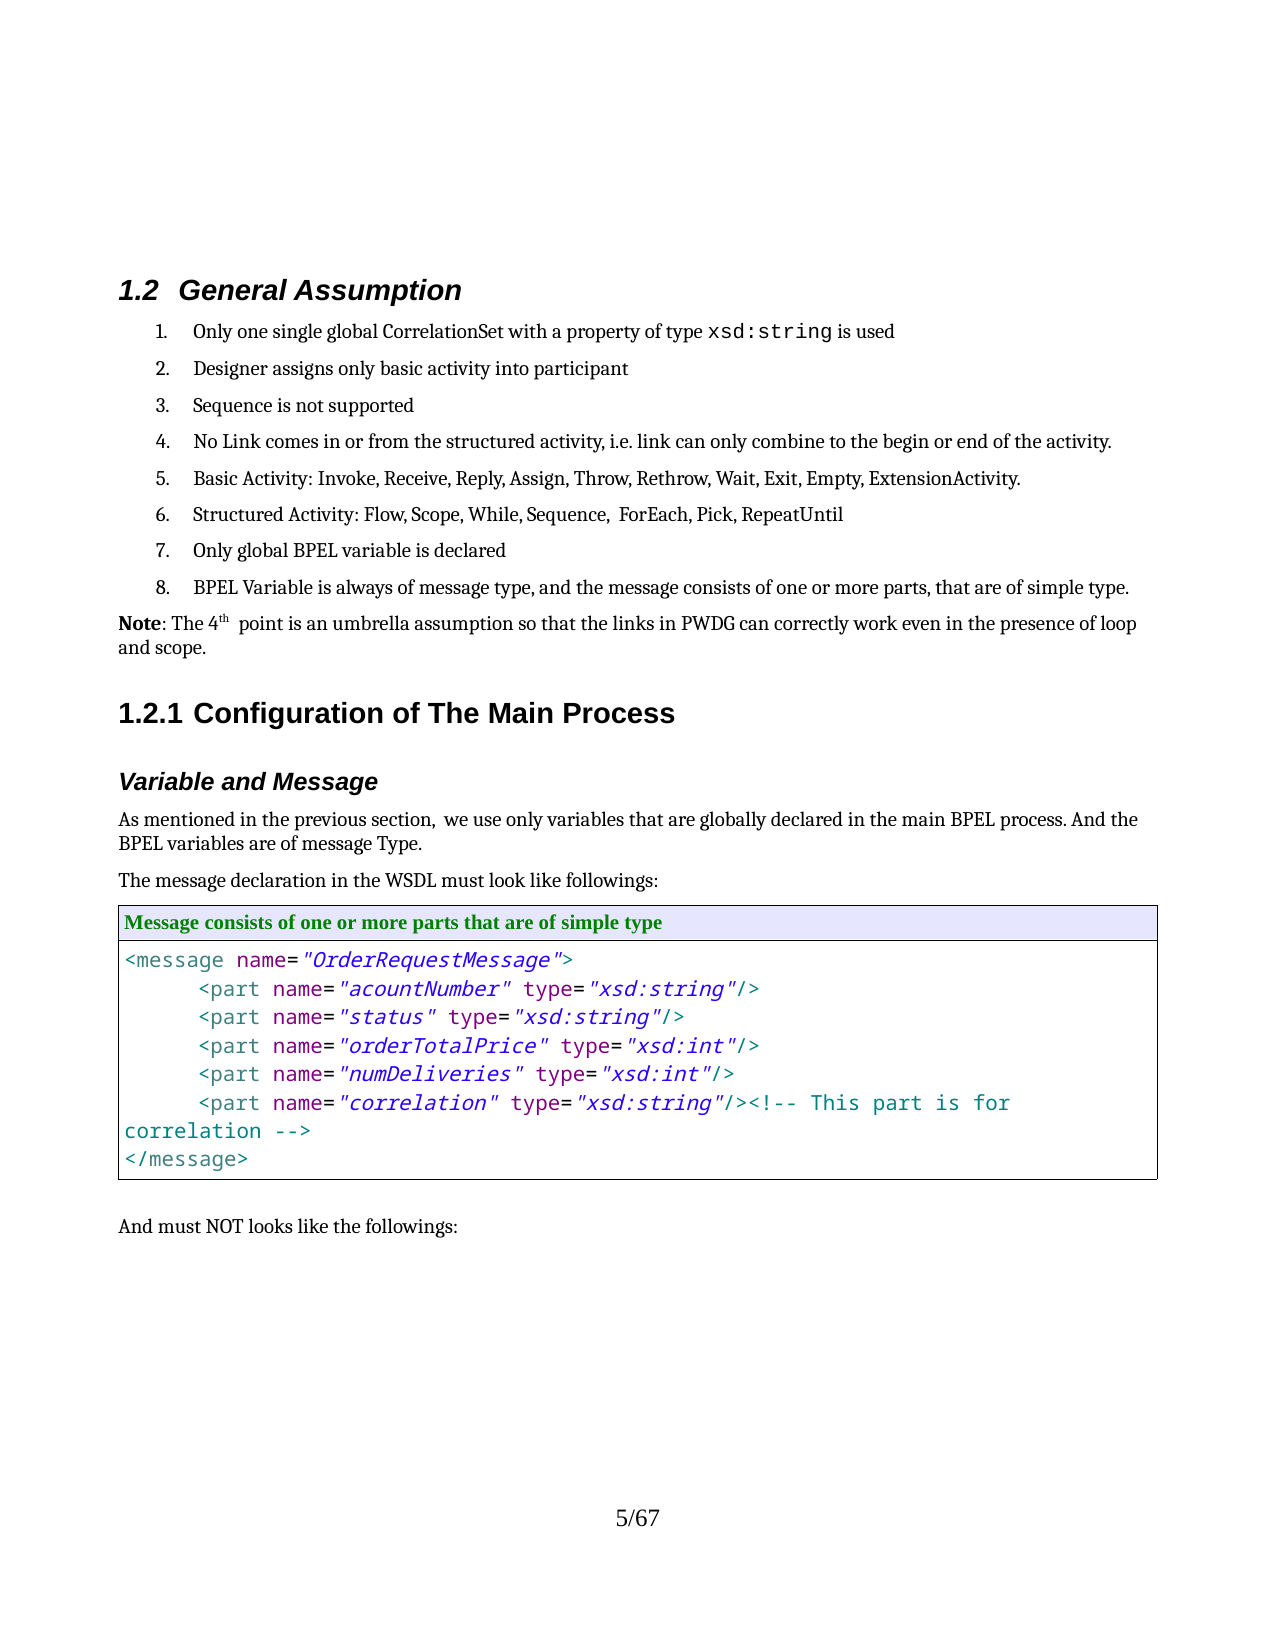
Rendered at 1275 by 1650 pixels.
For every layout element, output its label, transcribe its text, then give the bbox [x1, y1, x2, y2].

list BPEL Variable is always of message type, and the message consists of one or more parts, that are of simple type. [156, 576, 1157, 599]
list Only one single global CorrelationSet with a property of type xsd:string is used [156, 319, 1157, 344]
list Sequence is not supported [156, 393, 1157, 417]
subtitle Configuration of The Main Process [118, 697, 1157, 730]
text As mentioned in the previous section, we use only variables that are globally declared in the main BPEL process. And the BPEL variables are of message Type. [118, 808, 1157, 856]
table_cell <message name="OrderRequestMessage"> <part name="acountNumber" type="xsd:string"/> <part name="status" type="xsd:string"/> <part name="orderTotalPrice" type="xsd:int"/> <part name="numDeliveries" type="xsd:int"/> <part name="correlation" type="xsd:string"/><!-- This part is for correlation --> </message> [119, 941, 1157, 1179]
subtitle Variable and Message [118, 768, 1157, 796]
text And must NOT looks like the followings: [118, 1215, 1157, 1239]
list Designer assigns only basic activity into participant [156, 357, 1157, 381]
list Only global BPEL variable is declared [156, 539, 1157, 563]
text The message declaration in the WSDL must look like followings: [118, 868, 1157, 892]
list Basic Activity: Invoke, Receive, Reply, Assign, Throw, Rethrow, Wait, Exit, Empty, ExtensionActivity. [156, 466, 1157, 490]
table_header Message consists of one or more parts that are of simple type [119, 906, 1157, 939]
text Note: The 4th point is an umbrella assumption so that the links in PWDG can correctly work even in the presence of loop and scope. [118, 612, 1157, 660]
subtitle General Assumption [118, 274, 1157, 307]
list Structured Activity: Flow, Scope, While, Sequence, ForEach, Pick, RepeatUntil [156, 503, 1157, 527]
list No Link comes in or from the structured activity, i.e. link can only combine to the begin or end of the activity. [156, 430, 1157, 454]
